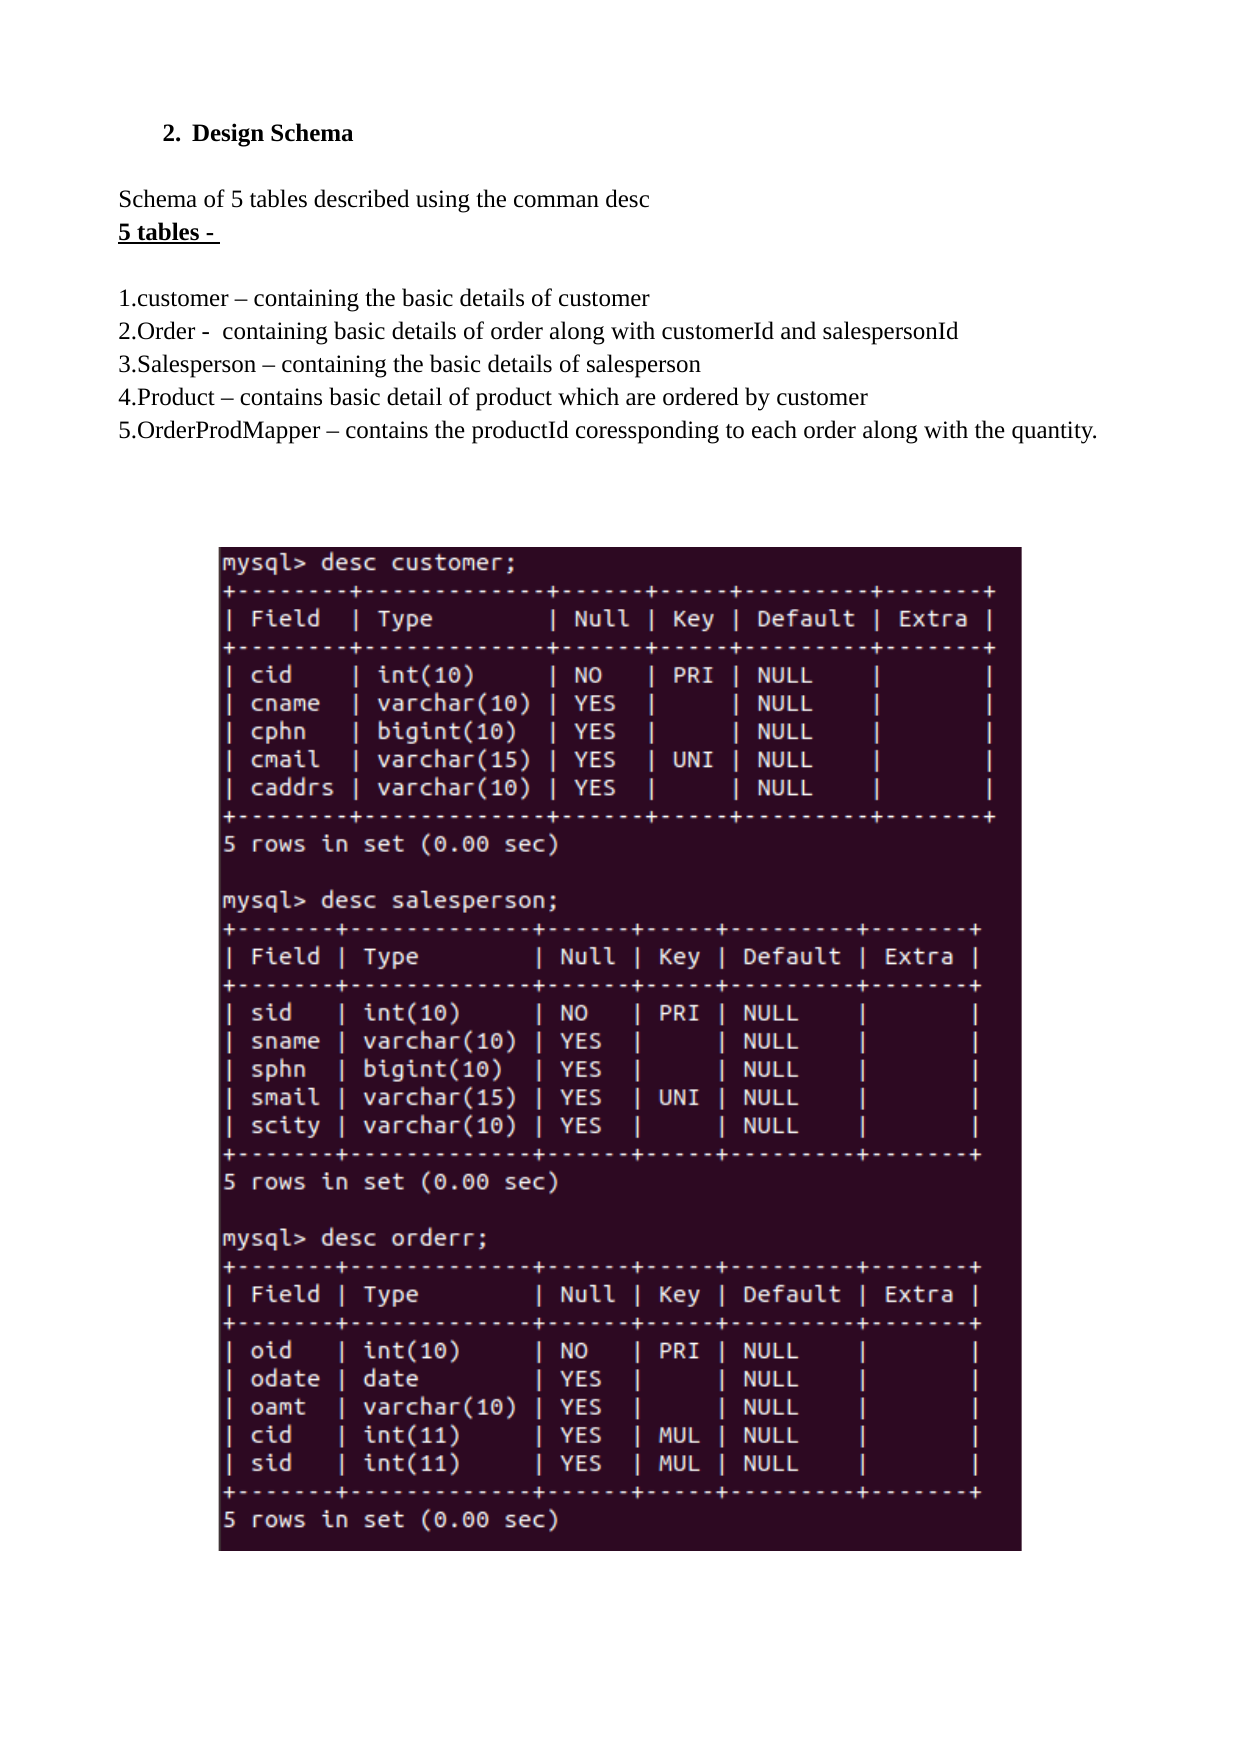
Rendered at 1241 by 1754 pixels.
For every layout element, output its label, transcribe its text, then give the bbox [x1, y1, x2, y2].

list Design Schema [162, 118, 1122, 147]
picture [218, 547, 1022, 1551]
text 1.customer – containing the basic details of customer [118, 283, 1122, 312]
text 2.Order - containing basic details of order along with customerId and salespersonId [118, 316, 1122, 345]
text Schema of 5 tables described using the comman desc [118, 184, 1122, 213]
text 5 tables - [118, 217, 1122, 246]
text 4.Product – contains basic detail of product which are ordered by customer [118, 382, 1122, 411]
text 5.OrderProdMapper – contains the productId coressponding to each order along with the quantity. [118, 415, 1122, 444]
text 3.Salesperson – containing the basic details of salesperson [118, 349, 1122, 378]
